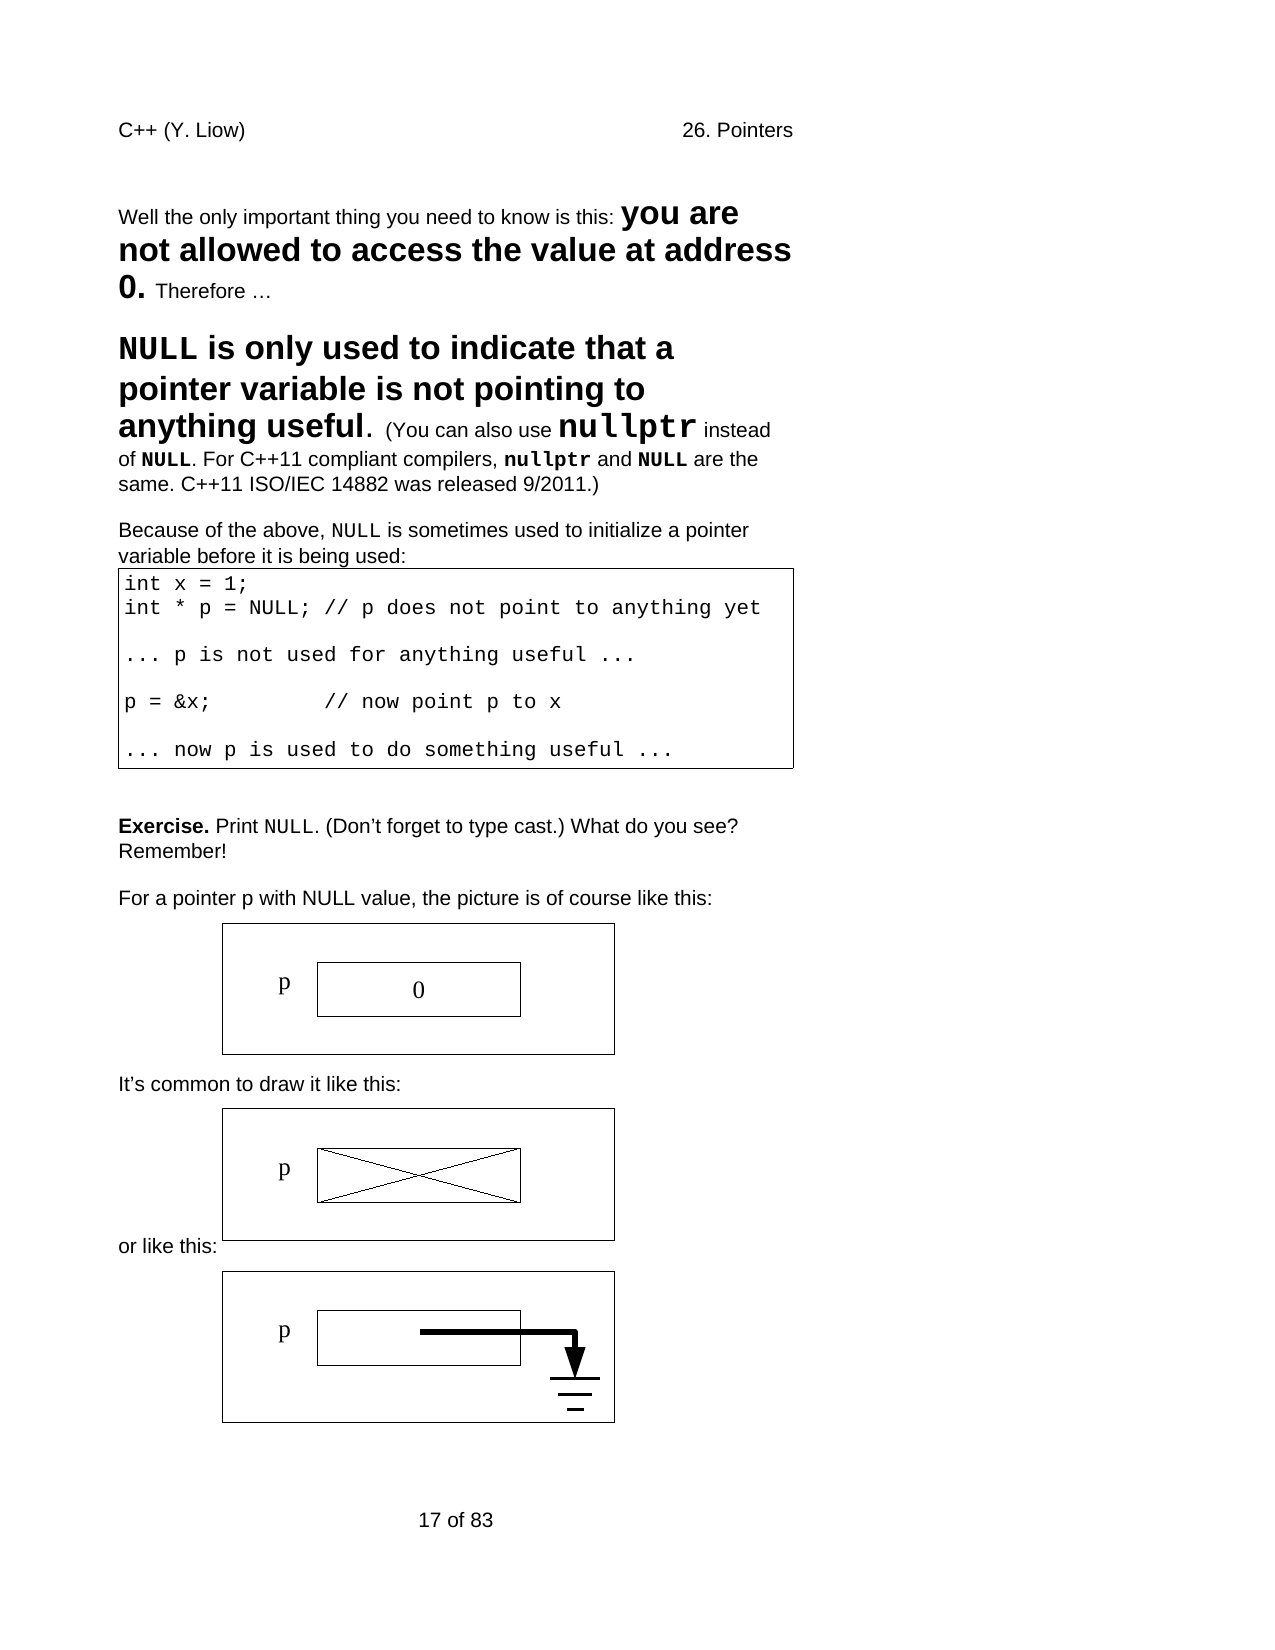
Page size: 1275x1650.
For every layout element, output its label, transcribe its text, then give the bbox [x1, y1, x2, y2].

text It’s common to draw it like this: [118, 1072, 793, 1095]
table_header int x = 1; int * p = NULL; // p does not point to anything yet ... p is not used for anything useful ... p = &x; // now point p to x ... now p is used to do something useful ... [119, 569, 793, 768]
text For a pointer p with NULL value, the picture is of course like this: [118, 886, 793, 909]
text Well the only important thing you need to know is this: you are not allowed to access the value at address 0. Therefore … [118, 194, 793, 306]
text NULL is only used to indicate that a pointer variable is not pointing to anything useful. (You can also use nullptr instead of NULL. For C++11 compliant compilers, nullptr and NULL are the same. C++11 ISO/IEC 14882 was released 9/2011.) [118, 329, 793, 496]
text or like this: [118, 1235, 793, 1258]
text Exercise. Print NULL. (Don’t forget to type cast.) What do you see? Remember! [118, 815, 793, 863]
text Because of the above, NULL is sometimes used to initialize a pointer variable before it is being used: [118, 519, 793, 567]
